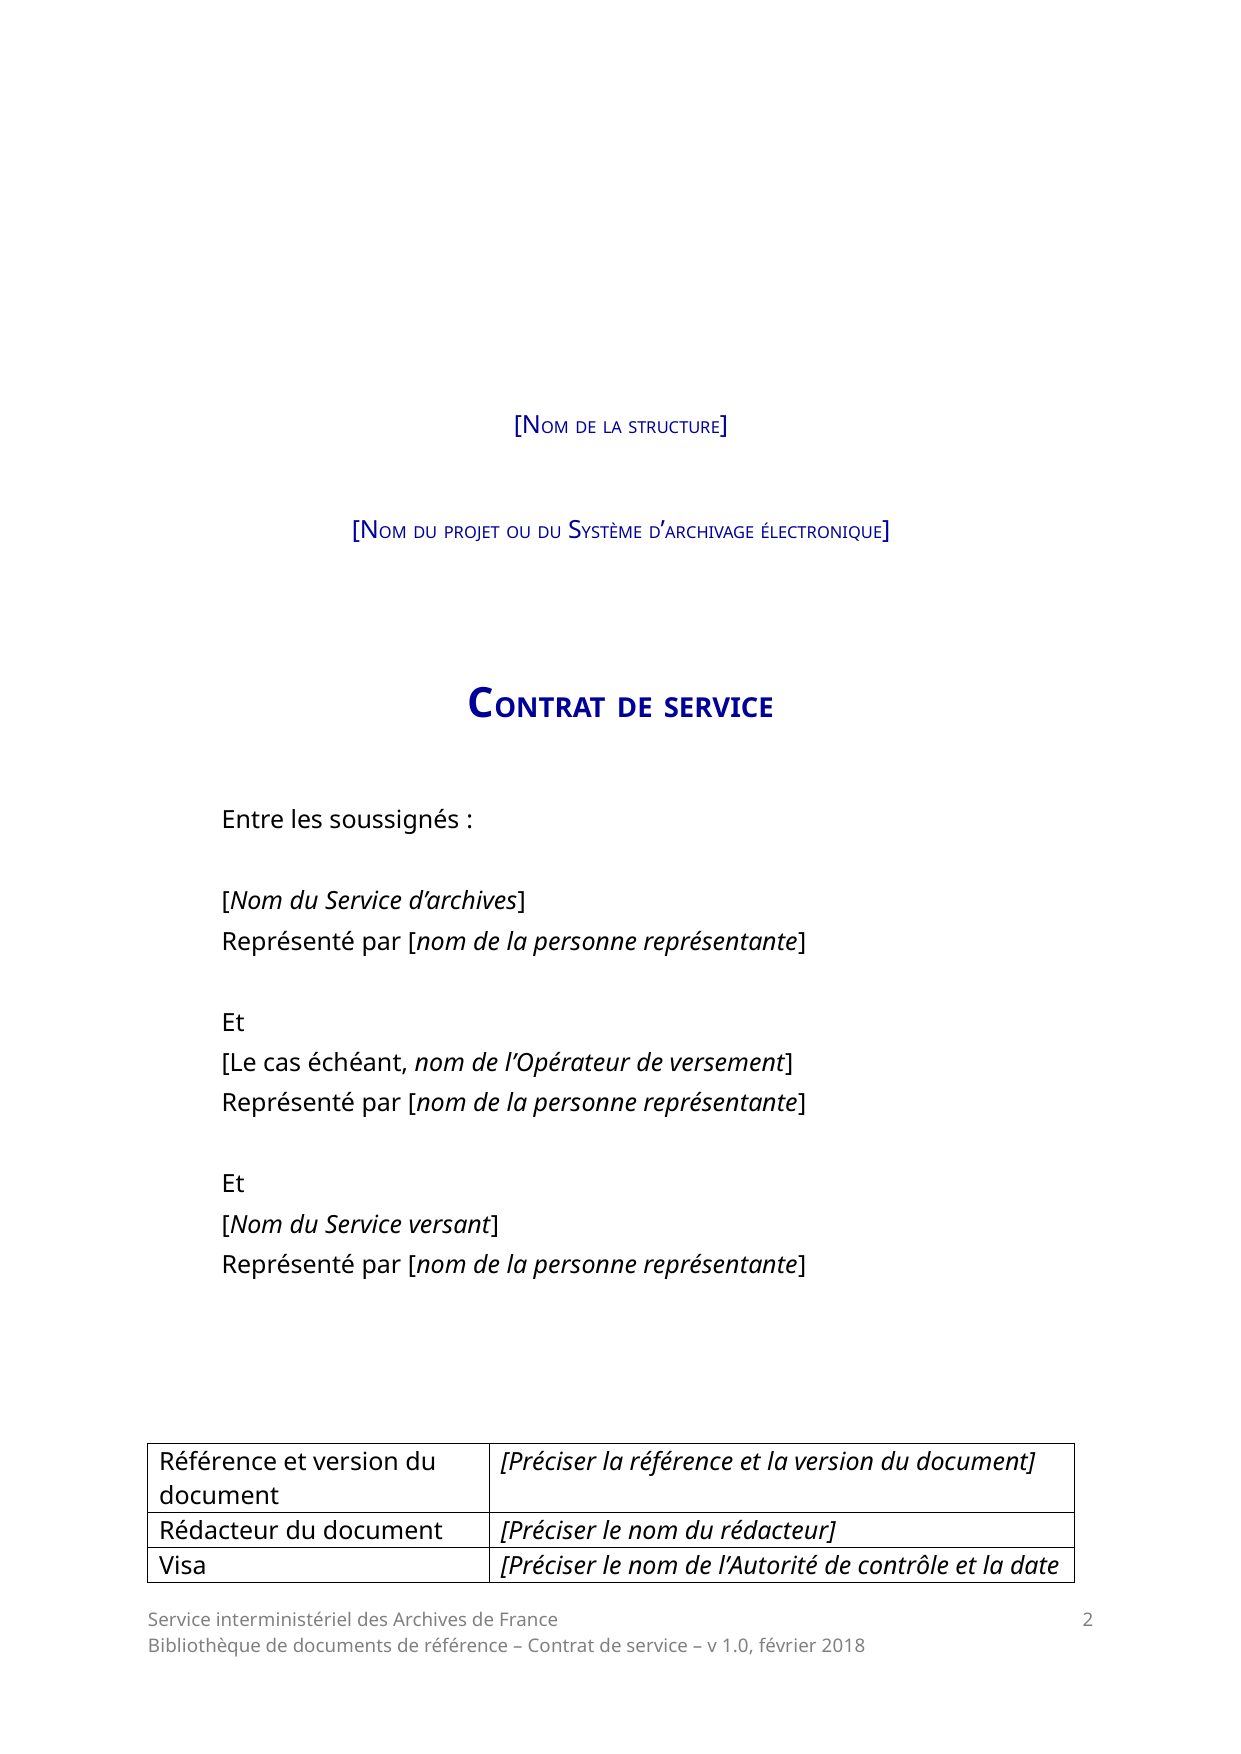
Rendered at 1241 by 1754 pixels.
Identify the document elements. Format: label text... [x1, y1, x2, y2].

table_cell Visa [148, 1548, 489, 1582]
text Et [221, 1166, 1093, 1200]
text Et [221, 1004, 1093, 1038]
text Représenté par [nom de la personne représentante] [221, 1085, 1093, 1119]
table_header [Préciser la référence et la version du document] [490, 1444, 1074, 1512]
text Contrat de service [148, 673, 1093, 729]
text [Nom du Service d’archives] [221, 883, 1093, 917]
table_cell [Préciser le nom de l’Autorité de contrôle et la date [490, 1548, 1074, 1582]
text Entre les soussignés : [221, 802, 1093, 836]
text [Nom de la structure] [148, 407, 1093, 441]
text [Le cas échéant, nom de l’Opérateur de versement] [221, 1045, 1093, 1079]
table_cell [Préciser le nom du rédacteur] [490, 1513, 1074, 1547]
text [Nom du Service versant] [221, 1207, 1093, 1241]
text Représenté par [nom de la personne représentante] [221, 924, 1093, 958]
table_cell Rédacteur du document [148, 1513, 489, 1547]
text Représenté par [nom de la personne représentante] [221, 1247, 1093, 1281]
text [Nom du projet ou du Système d’archivage électronique] [148, 512, 1093, 546]
table_header Référence et version du document [148, 1444, 489, 1512]
